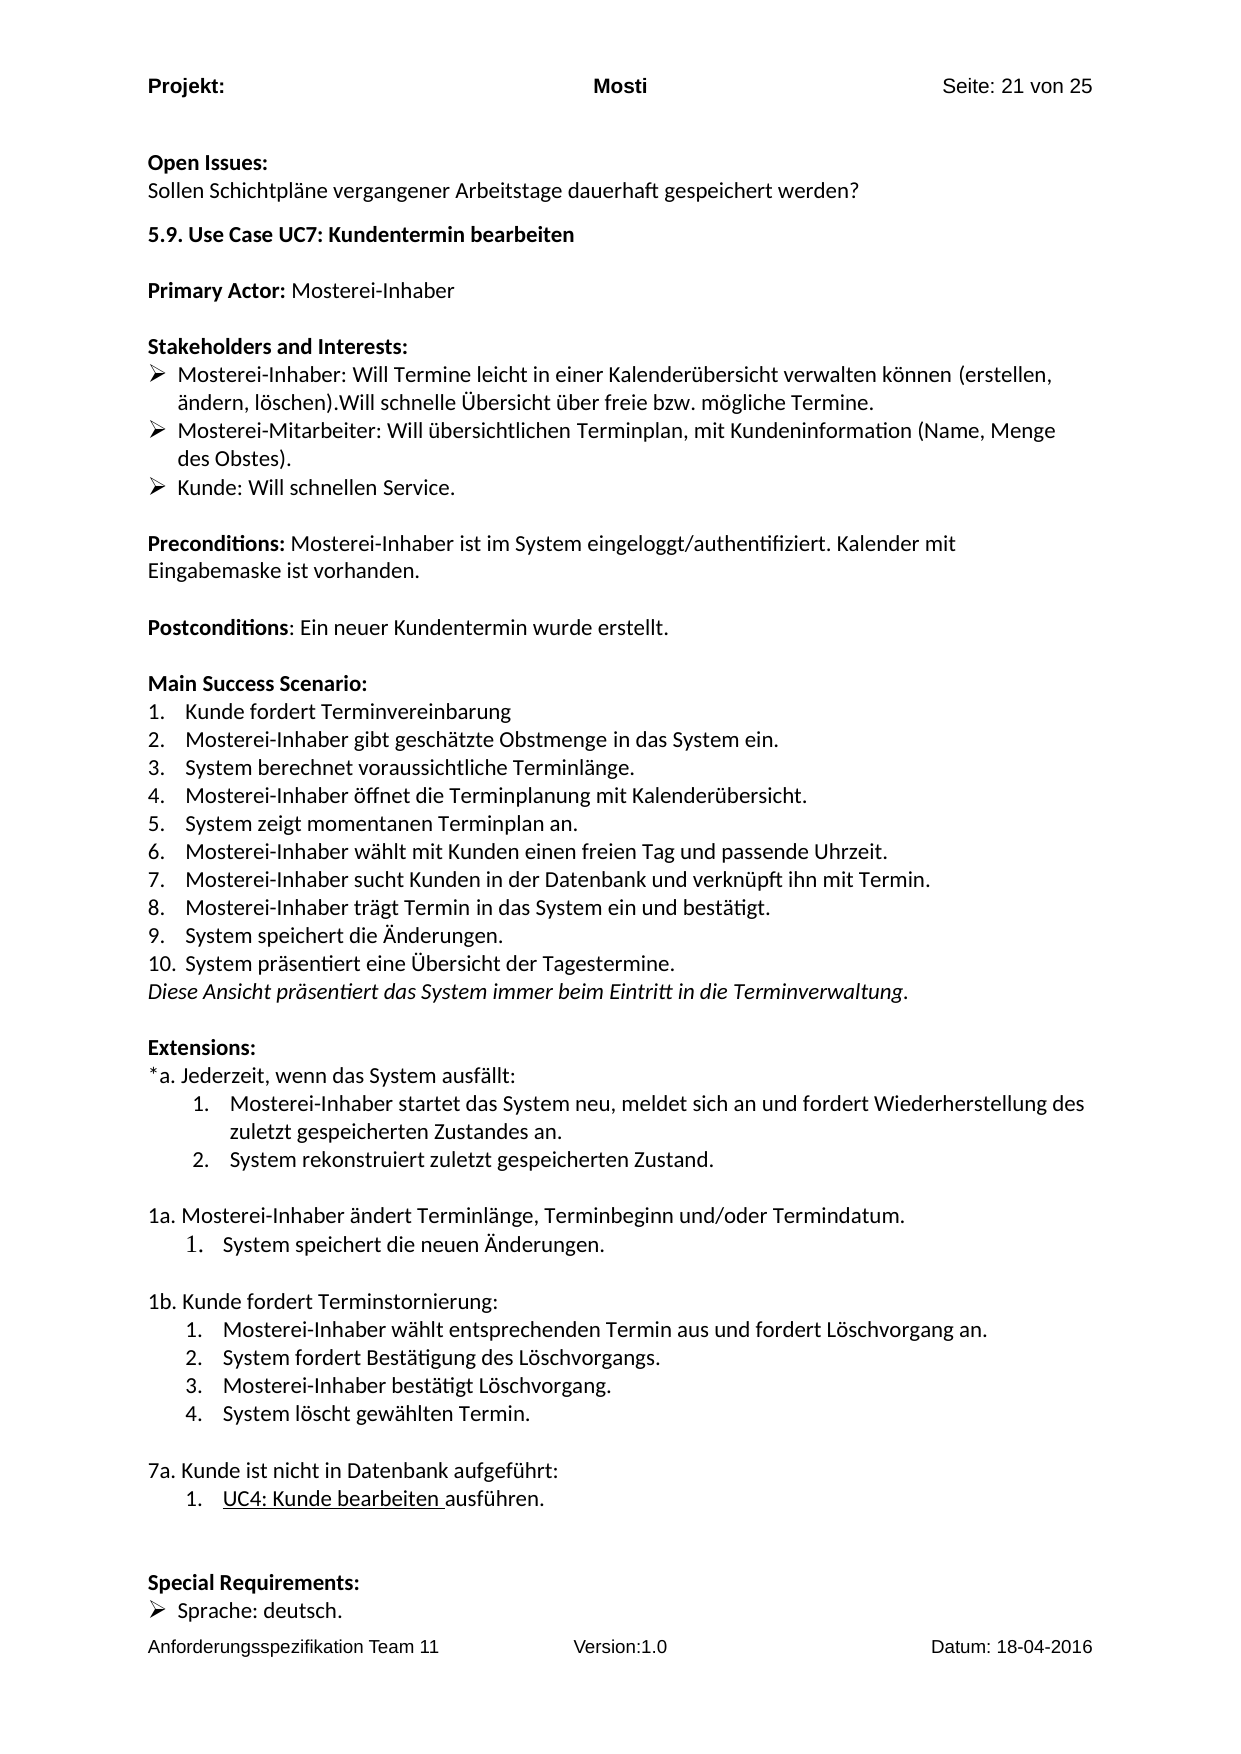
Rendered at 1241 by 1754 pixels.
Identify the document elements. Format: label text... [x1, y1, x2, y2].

text Sollen Schichtpläne vergangener Arbeitstage dauerhaft gespeichert werden? [148, 176, 1092, 204]
subtitle 5.9. Use Case UC7: Kundentermin bearbeiten [148, 220, 1092, 248]
list System berechnet voraussichtliche Terminlänge. [148, 753, 1092, 781]
list Mosterei-Inhaber wählt mit Kunden einen freien Tag und passende Uhrzeit. [148, 837, 1092, 865]
text Primary Actor: Mosterei-Inhaber [148, 276, 1092, 304]
text Stakeholders and Interests: [148, 332, 1092, 361]
text Postconditions: Ein neuer Kundentermin wurde erstellt. [148, 613, 1092, 641]
list UC4: Kunde bearbeiten ausführen. [185, 1484, 1092, 1512]
list System speichert die neuen Änderungen. [185, 1229, 1092, 1258]
list Mosterei-Inhaber sucht Kunden in der Datenbank und verknüpft ihn mit Termin. [148, 865, 1092, 893]
text *a. Jederzeit, wenn das System ausfällt: [148, 1061, 1092, 1089]
list Mosterei-Inhaber startet das System neu, meldet sich an und fordert Wiederherstellung des zuletzt gespeicherten Zustandes an. [192, 1089, 1092, 1145]
list System speichert die Änderungen. [148, 921, 1092, 949]
list Kunde: Will schnellen Service. [148, 473, 1092, 501]
text Preconditions: Mosterei-Inhaber ist im System eingeloggt/authentifiziert. Kalender mit Eingabemaske ist vorhanden. [148, 529, 1092, 585]
text 1b. Kunde fordert Terminstornierung: [148, 1287, 1092, 1315]
text Main Success Scenario: [148, 669, 1092, 697]
text Extensions: [148, 1033, 1092, 1061]
list Mosterei-Inhaber wählt entsprechenden Termin aus und fordert Löschvorgang an. [185, 1315, 1092, 1343]
list Mosterei-Inhaber öffnet die Terminplanung mit Kalenderübersicht. [148, 781, 1092, 809]
list Mosterei-Inhaber gibt geschätzte Obstmenge in das System ein. [148, 725, 1092, 753]
list System löscht gewählten Termin. [185, 1399, 1092, 1427]
list System fordert Bestätigung des Löschvorgangs. [185, 1343, 1092, 1371]
list Mosterei-Mitarbeiter: Will übersichtlichen Terminplan, mit Kundeninformation (Name, Menge des Obstes). [148, 417, 1092, 473]
list Sprache: deutsch. [148, 1596, 1092, 1624]
list System präsentiert eine Übersicht der Tagestermine. [148, 949, 1092, 977]
text Special Requirements: [148, 1568, 1092, 1596]
list Mosterei-Inhaber trägt Termin in das System ein und bestätigt. [148, 893, 1092, 921]
text 7a. Kunde ist nicht in Datenbank aufgeführt: [148, 1456, 1092, 1484]
list Mosterei-Inhaber bestätigt Löschvorgang. [185, 1371, 1092, 1399]
text Open Issues: [148, 148, 1092, 176]
text Diese Ansicht präsentiert das System immer beim Eintritt in die Terminverwaltung. [148, 977, 1092, 1005]
text 1a. Mosterei-Inhaber ändert Terminlänge, Terminbeginn und/oder Termindatum. [148, 1201, 1092, 1229]
list Kunde fordert Terminvereinbarung [148, 697, 1092, 725]
list System rekonstruiert zuletzt gespeicherten Zustand. [192, 1145, 1092, 1173]
list Mosterei-Inhaber: Will Termine leicht in einer Kalenderübersicht verwalten können (erstellen, ändern, löschen).Will schnelle Übersicht über freie bzw. mögliche Termine. [148, 361, 1092, 417]
list System zeigt momentanen Terminplan an. [148, 809, 1092, 837]
